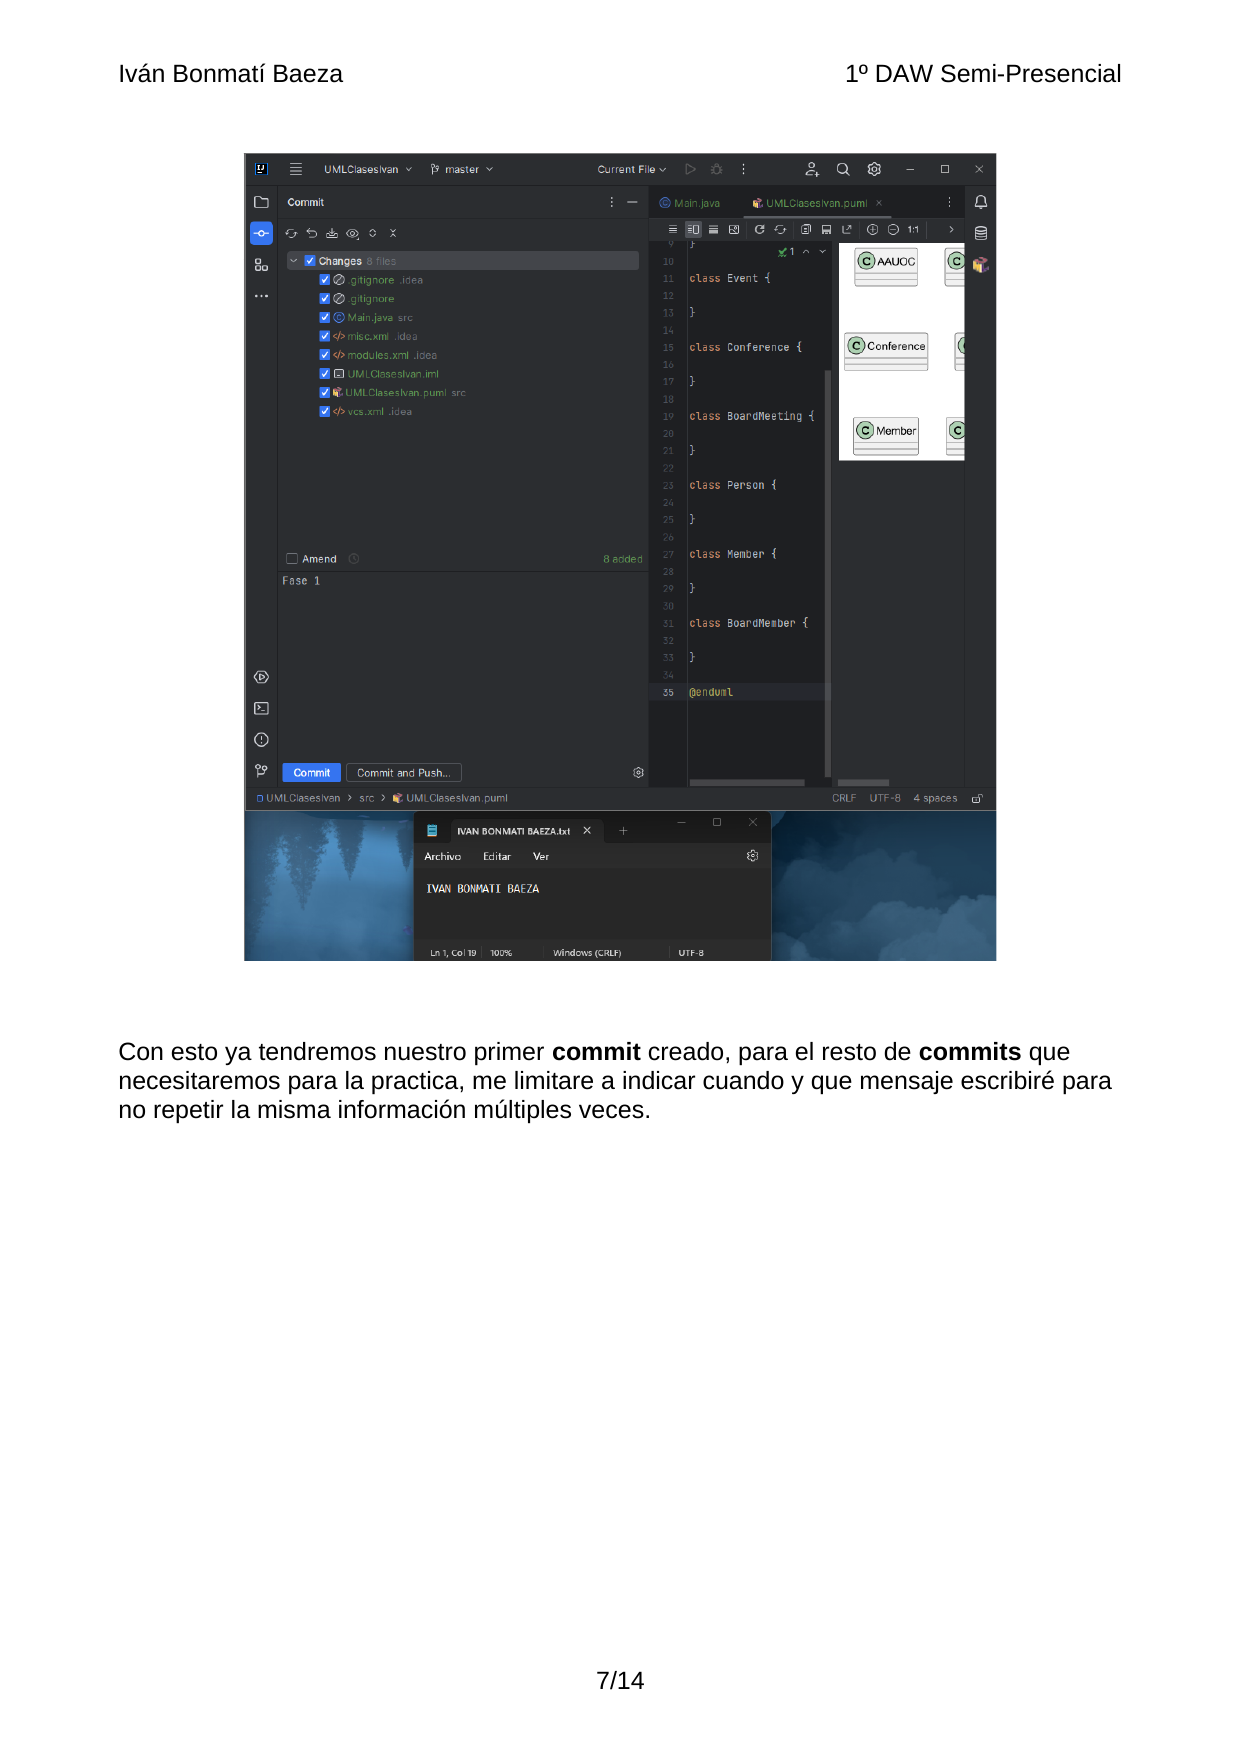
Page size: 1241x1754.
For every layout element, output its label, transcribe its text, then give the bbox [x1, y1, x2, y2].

picture [243, 153, 997, 961]
text Con esto ya tendremos nuestro primer commit creado, para el resto de commits que necesitaremos para la practica, me limitare a indicar cuando y que mensaje escribiré para no repetir la misma información múltiples veces. [118, 1037, 1122, 1123]
